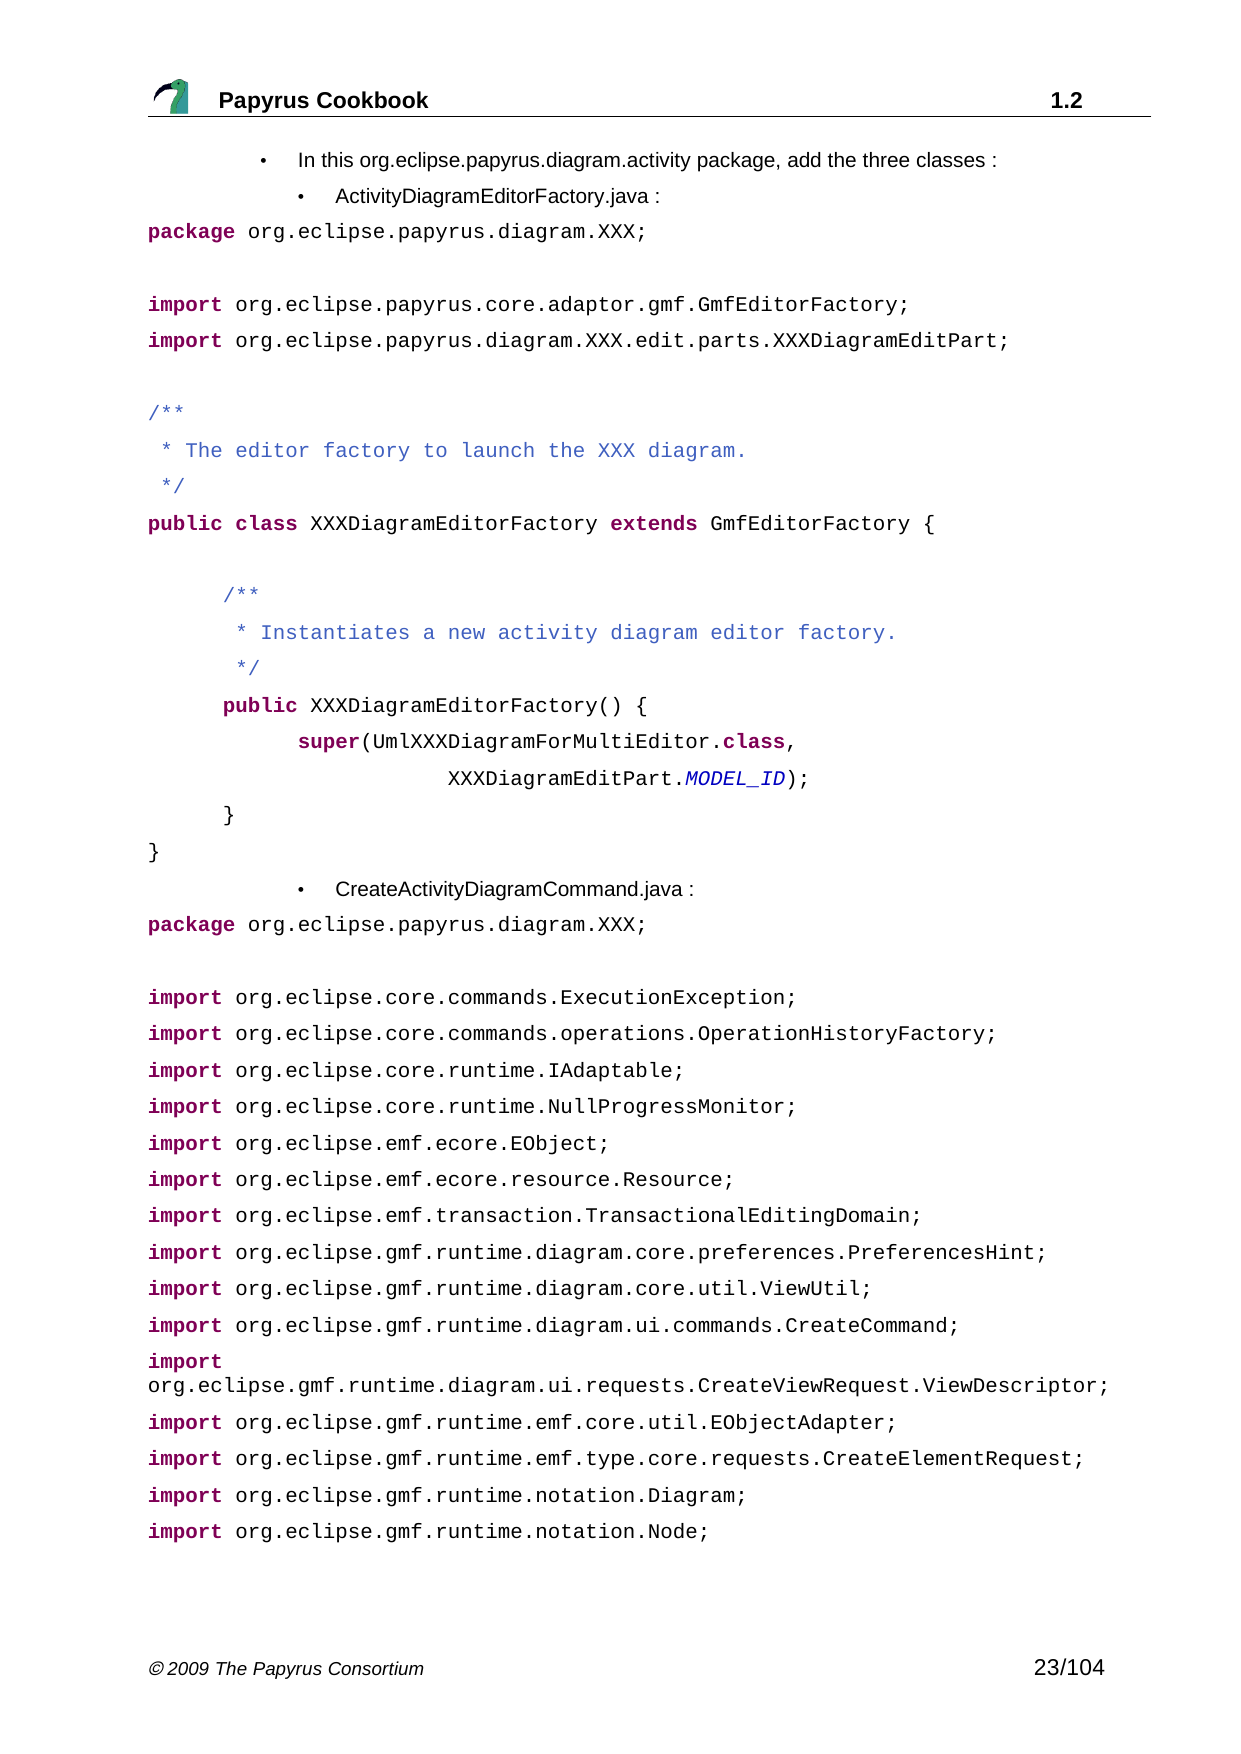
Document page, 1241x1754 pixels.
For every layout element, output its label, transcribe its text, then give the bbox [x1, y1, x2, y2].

text package org.eclipse.papyrus.diagram.XXX; [148, 221, 1151, 245]
text import org.eclipse.gmf.runtime.diagram.core.util.ViewUtil; [148, 1278, 1151, 1302]
text import org.eclipse.emf.transaction.TransactionalEditingDomain; [148, 1205, 1151, 1229]
text import org.eclipse.emf.ecore.resource.Resource; [148, 1169, 1151, 1193]
text import org.eclipse.core.runtime.IAdaptable; [148, 1059, 1151, 1083]
text */ [148, 476, 1151, 500]
text } [148, 841, 1151, 864]
text import org.eclipse.gmf.runtime.notation.Node; [148, 1521, 1151, 1545]
text import org.eclipse.gmf.runtime.diagram.ui.commands.CreateCommand; [148, 1315, 1151, 1339]
text package org.eclipse.papyrus.diagram.XXX; [148, 914, 1151, 938]
text * The editor factory to launch the XXX diagram. [148, 439, 1151, 463]
text import org.eclipse.papyrus.diagram.XXX.edit.parts.XXXDiagramEditPart; [148, 330, 1151, 354]
text } [148, 804, 1151, 828]
text public XXXDiagramEditorFactory() { [148, 695, 1151, 719]
text import org.eclipse.emf.ecore.EObject; [148, 1132, 1151, 1156]
text import org.eclipse.core.commands.operations.OperationHistoryFactory; [148, 1023, 1151, 1047]
text import org.eclipse.papyrus.core.adaptor.gmf.GmfEditorFactory; [148, 294, 1151, 318]
text import org.eclipse.gmf.runtime.diagram.core.preferences.PreferencesHint; [148, 1242, 1151, 1266]
text import org.eclipse.core.commands.ExecutionException; [148, 987, 1151, 1011]
text */ [148, 658, 1151, 682]
text import org.eclipse.gmf.runtime.diagram.ui.requests.CreateViewRequest.ViewDescriptor; [148, 1351, 1151, 1399]
text import org.eclipse.gmf.runtime.emf.core.util.EObjectAdapter; [148, 1412, 1151, 1436]
list CreateActivityDiagramCommand.java : [298, 877, 1151, 901]
list In this org.eclipse.papyrus.diagram.activity package, add the three classes : [260, 148, 1151, 172]
text import org.eclipse.gmf.runtime.emf.type.core.requests.CreateElementRequest; [148, 1448, 1151, 1472]
text * Instantiates a new activity diagram editor factory. [148, 622, 1151, 646]
picture [153, 79, 189, 114]
list ActivityDiagramEditorFactory.java : [298, 184, 1151, 208]
text import org.eclipse.gmf.runtime.notation.Diagram; [148, 1484, 1151, 1508]
text XXXDiagramEditPart.MODEL_ID); [148, 768, 1151, 792]
text super(UmlXXXDiagramForMultiEditor.class, [148, 731, 1151, 755]
text /** [148, 403, 1151, 427]
text /** [148, 585, 1151, 609]
text public class XXXDiagramEditorFactory extends GmfEditorFactory { [148, 512, 1151, 536]
text import org.eclipse.core.runtime.NullProgressMonitor; [148, 1096, 1151, 1120]
